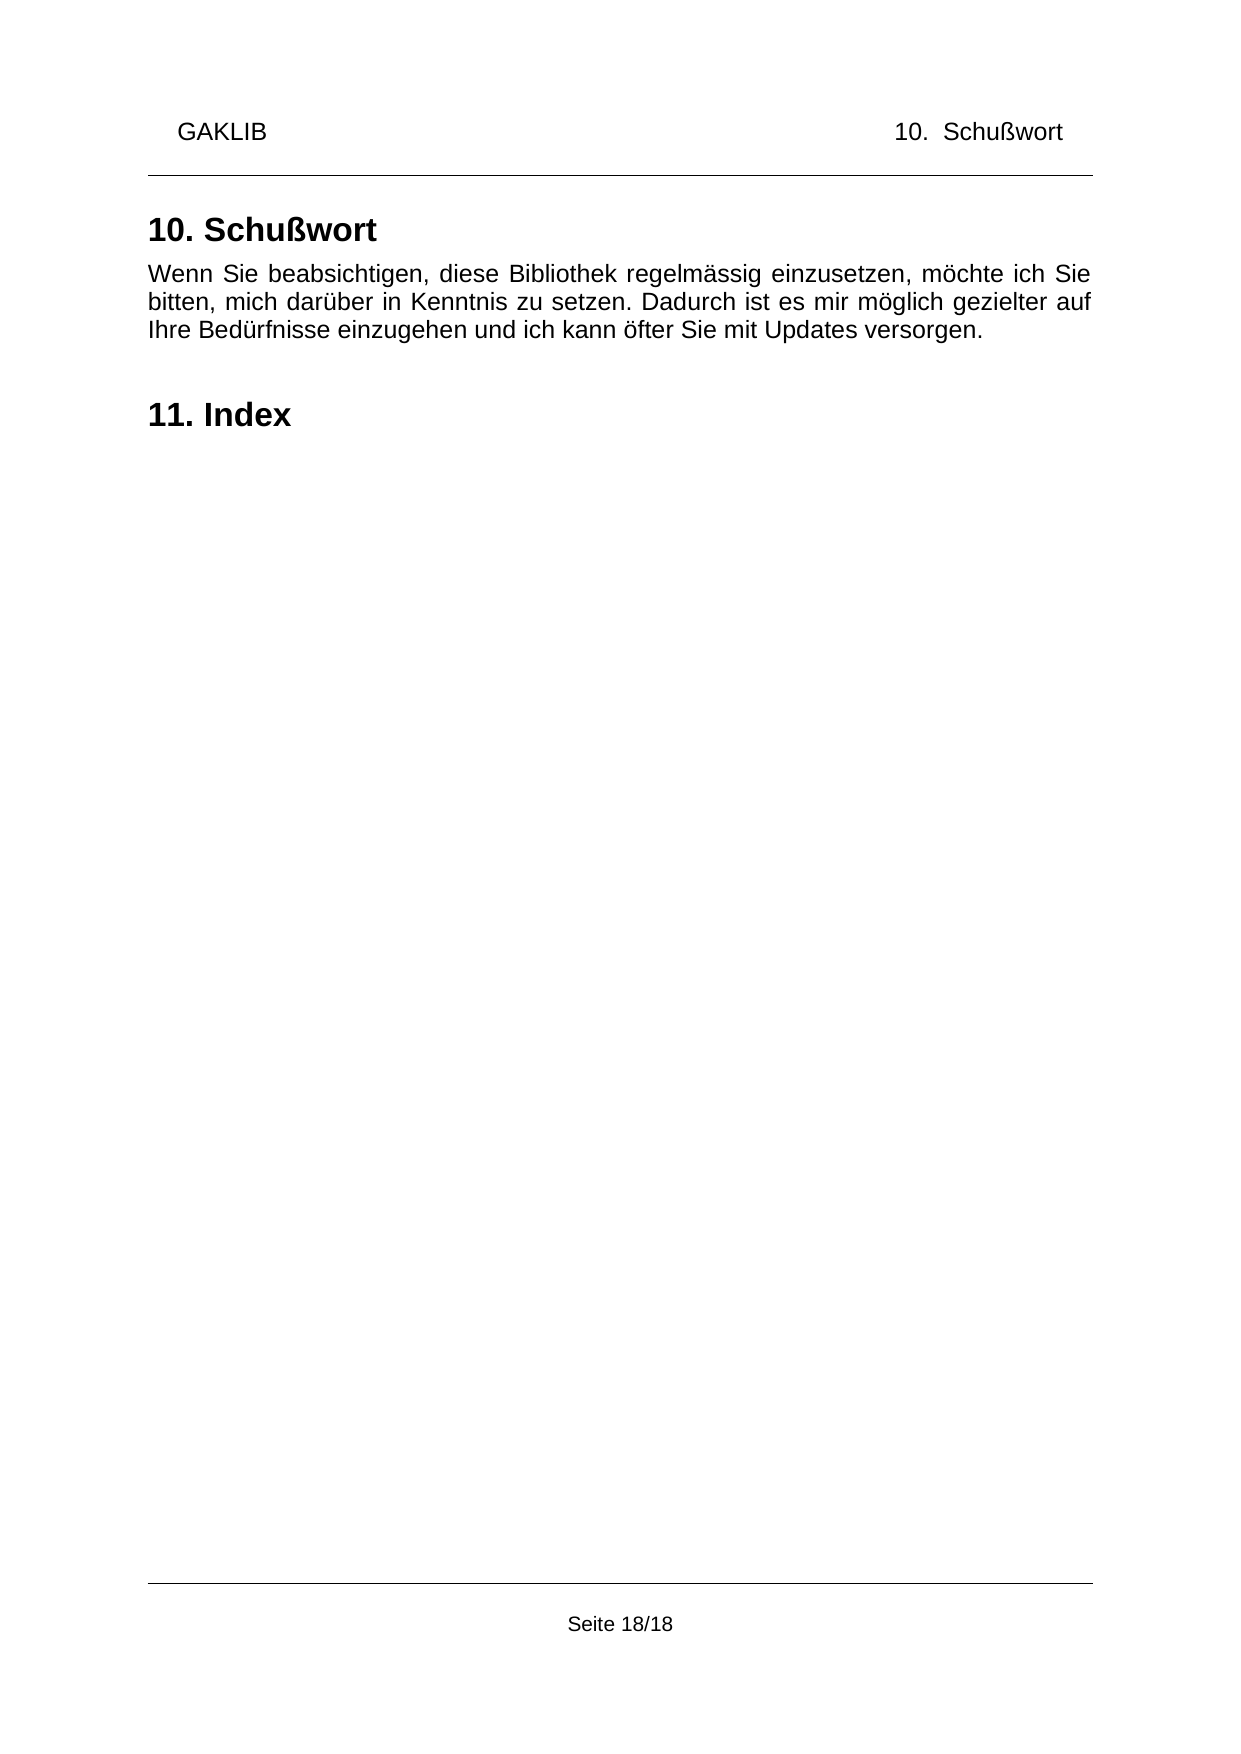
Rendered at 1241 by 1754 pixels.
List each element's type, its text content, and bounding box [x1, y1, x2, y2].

subtitle Schußwort [148, 211, 1093, 248]
subtitle Index [148, 396, 1093, 433]
text Wenn Sie beabsichtigen, diese Bibliothek regelmässig einzusetzen, möchte ich Sie bitten, mich darüber in Kenntnis zu setzen. Dadurch ist es mir möglich gezielter auf Ihre Bedürfnisse einzugehen und ich kann öfter Sie mit Updates versorgen. [148, 260, 1093, 344]
